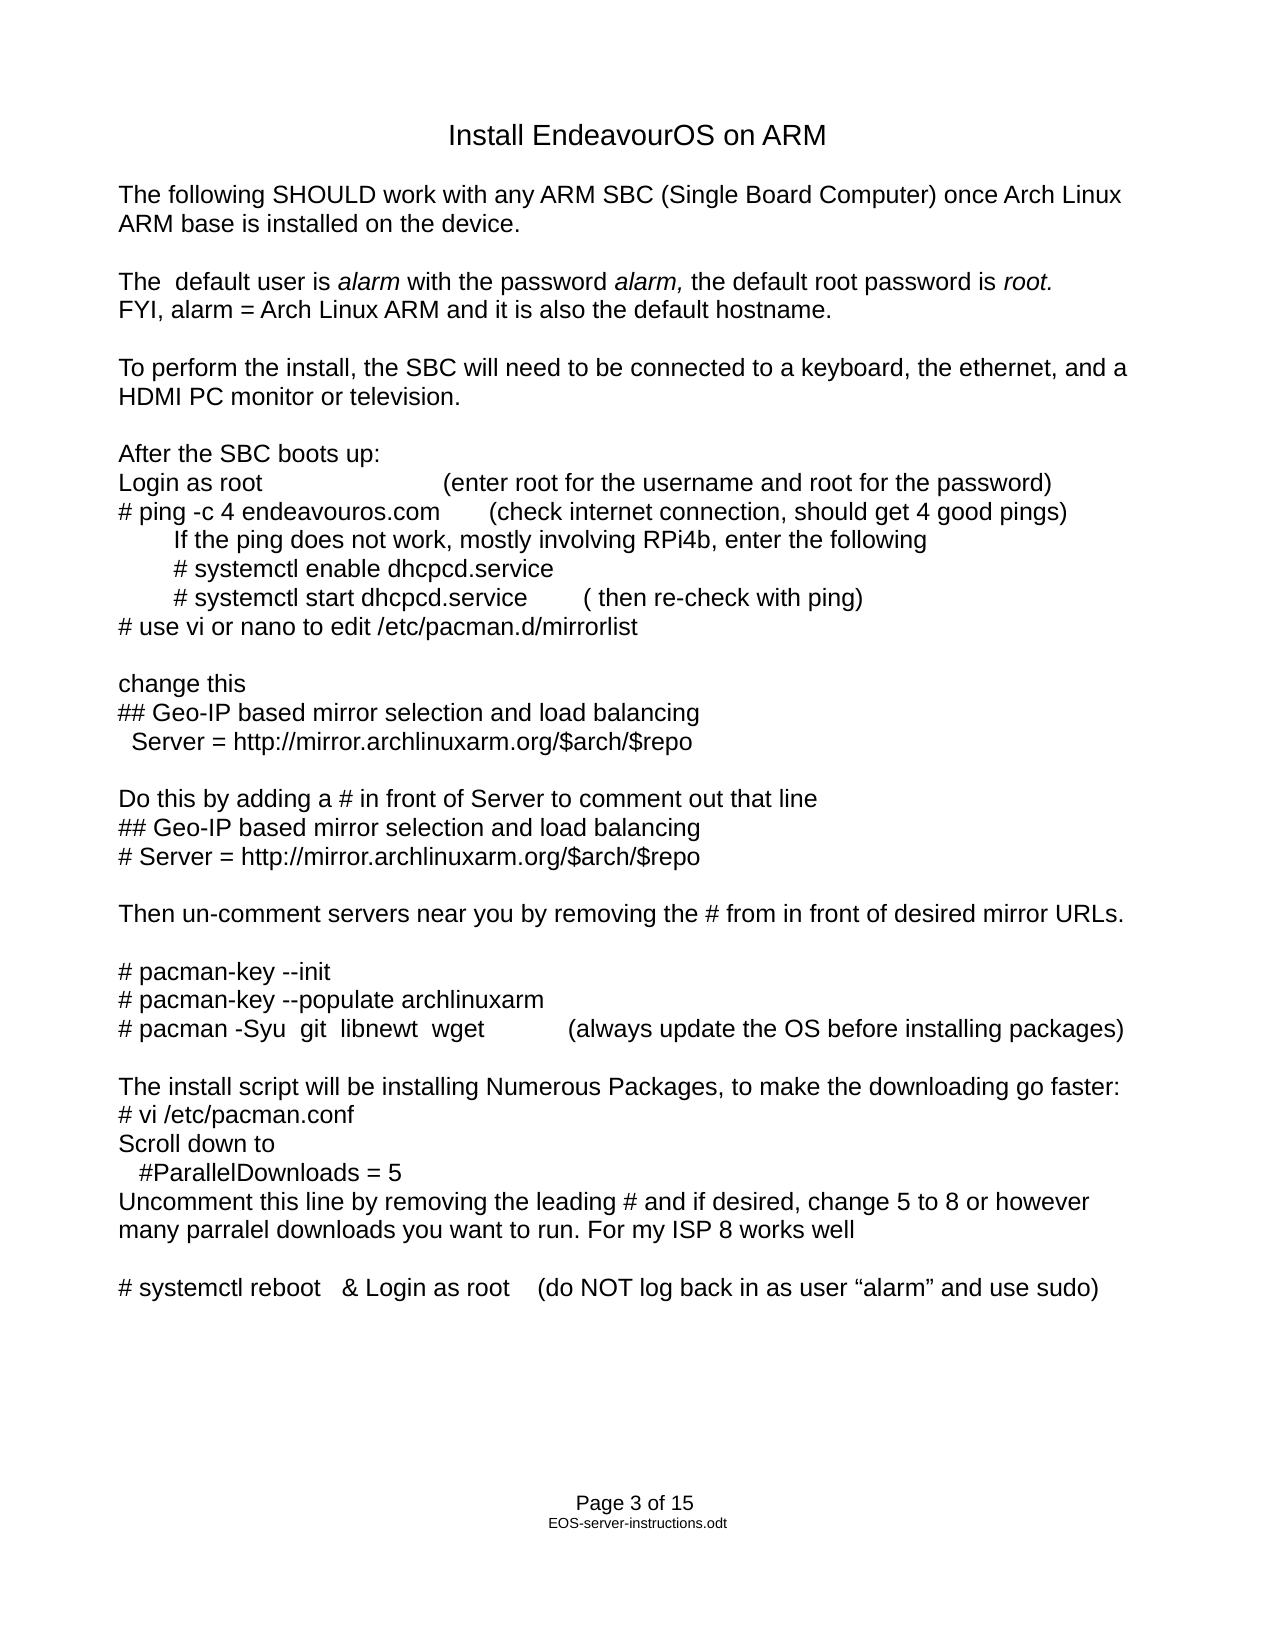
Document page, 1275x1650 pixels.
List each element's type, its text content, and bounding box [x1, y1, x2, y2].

text # systemctl reboot & Login as root (do NOT log back in as user “alarm” and use sudo) [118, 1273, 1157, 1302]
text # pacman-key --populate archlinuxarm [118, 985, 1157, 1014]
text The default user is alarm with the password alarm, the default root password is root. [118, 267, 1157, 295]
table_header ## Geo-IP based mirror selection and load balancing Server = http://mirror.archlinuxarm.org/$arch/$repo [117, 698, 1158, 755]
text # pacman-key --init [118, 957, 1157, 985]
text change this [118, 669, 1157, 698]
text After the SBC boots up: [118, 439, 1157, 468]
text Install EndeavourOS on ARM [118, 118, 1157, 152]
text FYI, alarm = Arch Linux ARM and it is also the default hostname. [118, 295, 1157, 324]
text Login as root (enter root for the username and root for the password) [118, 468, 1157, 497]
text # pacman -Syu git libnewt wget (always update the OS before installing packages) [118, 1014, 1157, 1043]
text The install script will be installing Numerous Packages, to make the downloading go faster: [118, 1072, 1157, 1100]
text Uncomment this line by removing the leading # and if desired, change 5 to 8 or however many parralel downloads you want to run. For my ISP 8 works well [118, 1187, 1157, 1244]
text To perform the install, the SBC will need to be connected to a keyboard, the ethernet, and a HDMI PC monitor or television. [118, 353, 1157, 410]
table_header ## Geo-IP based mirror selection and load balancing # Server = http://mirror.archlinuxarm.org/$arch/$repo [118, 813, 1157, 870]
text # use vi or nano to edit /etc/pacman.d/mirrorlist [118, 612, 1157, 640]
text # vi /etc/pacman.conf [118, 1100, 1157, 1129]
text # systemctl enable dhcpcd.service [118, 554, 1157, 583]
text Scroll down to [118, 1129, 1157, 1158]
text # ping -c 4 endeavouros.com (check internet connection, should get 4 good pings) [118, 497, 1157, 525]
text Then un-comment servers near you by removing the # from in front of desired mirror URLs. [118, 899, 1157, 928]
text #ParallelDownloads = 5 [118, 1158, 1157, 1187]
text Do this by adding a # in front of Server to comment out that line [118, 784, 1157, 813]
text # systemctl start dhcpcd.service ( then re-check with ping) [118, 583, 1157, 612]
text If the ping does not work, mostly involving RPi4b, enter the following [118, 525, 1157, 554]
text The following SHOULD work with any ARM SBC (Single Board Computer) once Arch Linux ARM base is installed on the device. [118, 180, 1157, 238]
